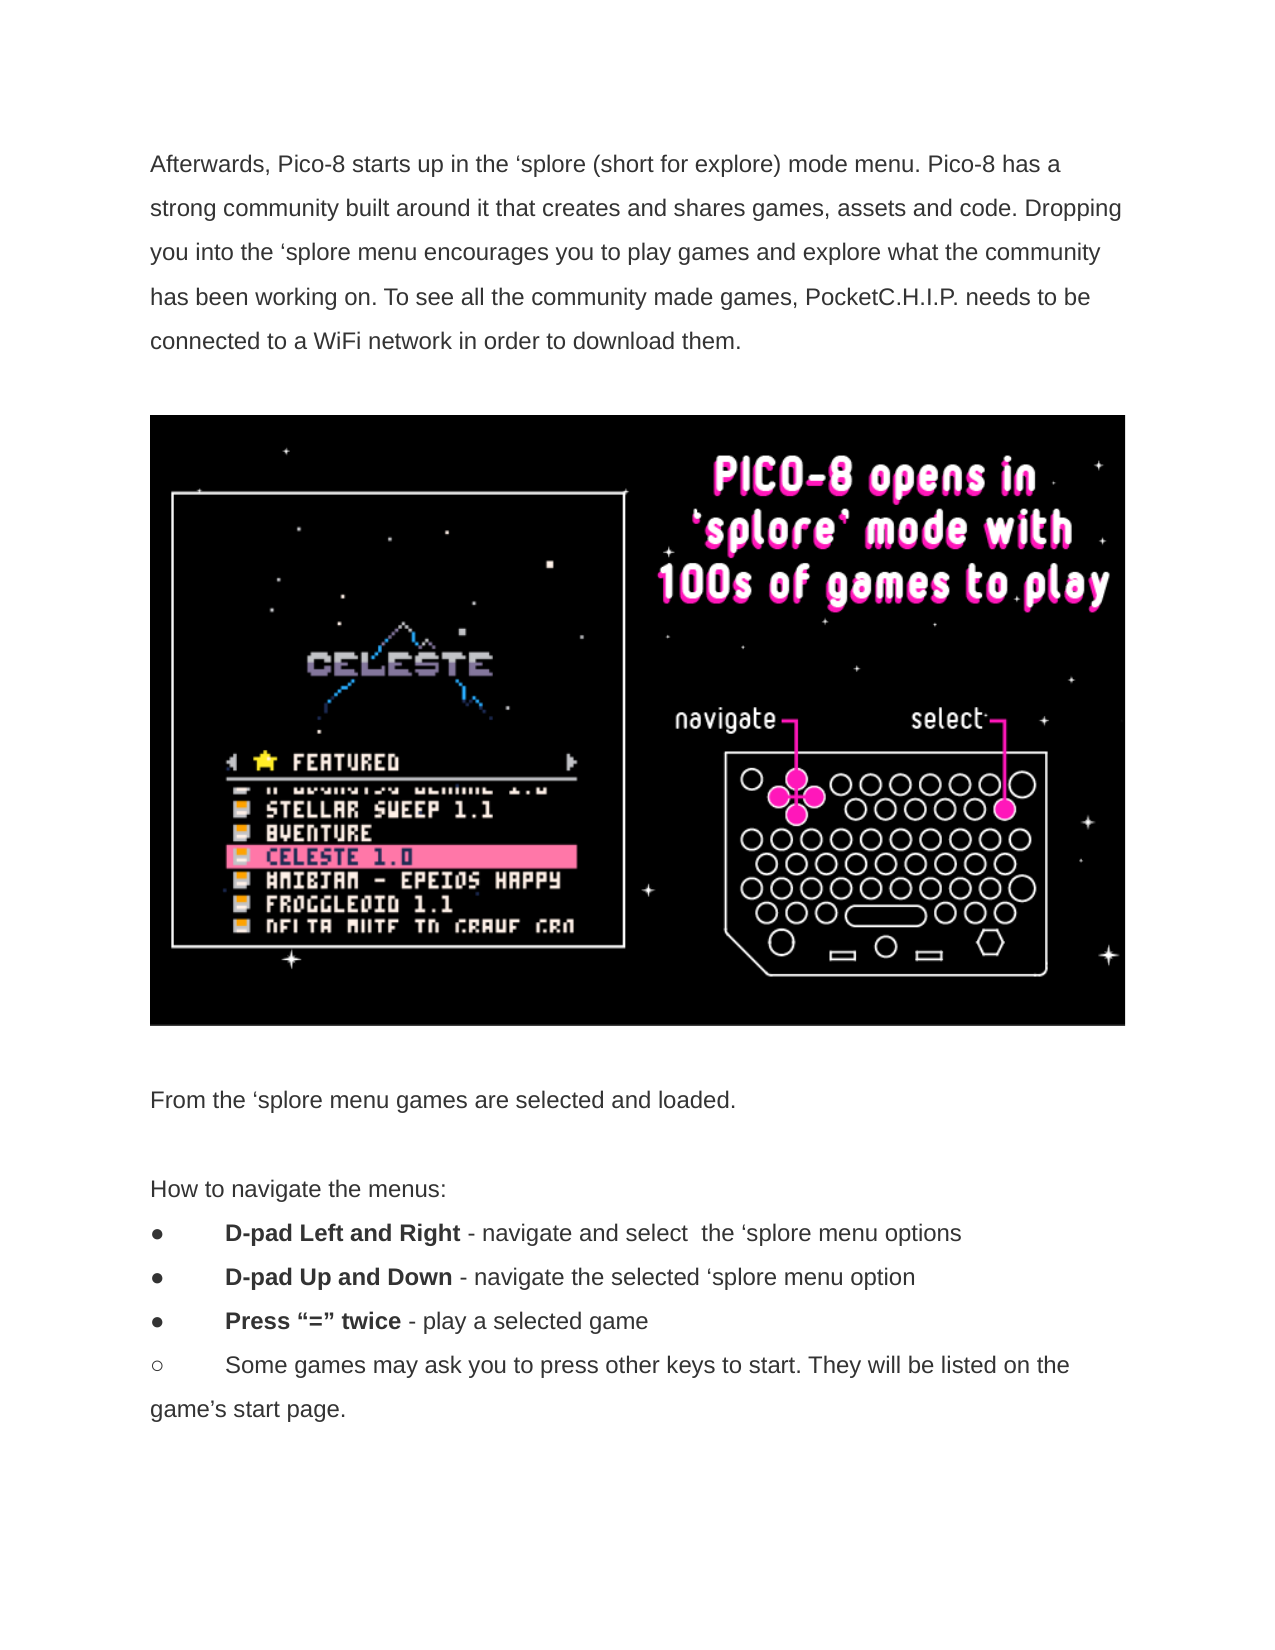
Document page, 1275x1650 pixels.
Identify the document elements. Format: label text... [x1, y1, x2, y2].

list D-pad Up and Down - navigate the selected ‘splore menu option [150, 1263, 1125, 1290]
text From the ‘splore menu games are selected and loaded. [150, 1086, 1125, 1114]
picture [150, 415, 1125, 1026]
list D-pad Left and Right - navigate and select the ‘splore menu options [150, 1219, 1125, 1246]
text How to navigate the menus: [150, 1174, 1125, 1202]
text Afterwards, Pico-8 starts up in the ‘splore (short for explore) mode menu. Pico-8 has a strong community built around it that creates and shares games, assets and code. Dropping you into the ‘splore menu encourages you to play games and explore what the community has been working on. To see all the community made games, PocketC.H.I.P. needs to be connected to a WiFi network in order to download them. [150, 150, 1125, 354]
list Some games may ask you to press other keys to start. They will be listed on the game’s start page. [150, 1351, 1125, 1423]
list Press “=” twice - play a selected game [150, 1307, 1125, 1334]
